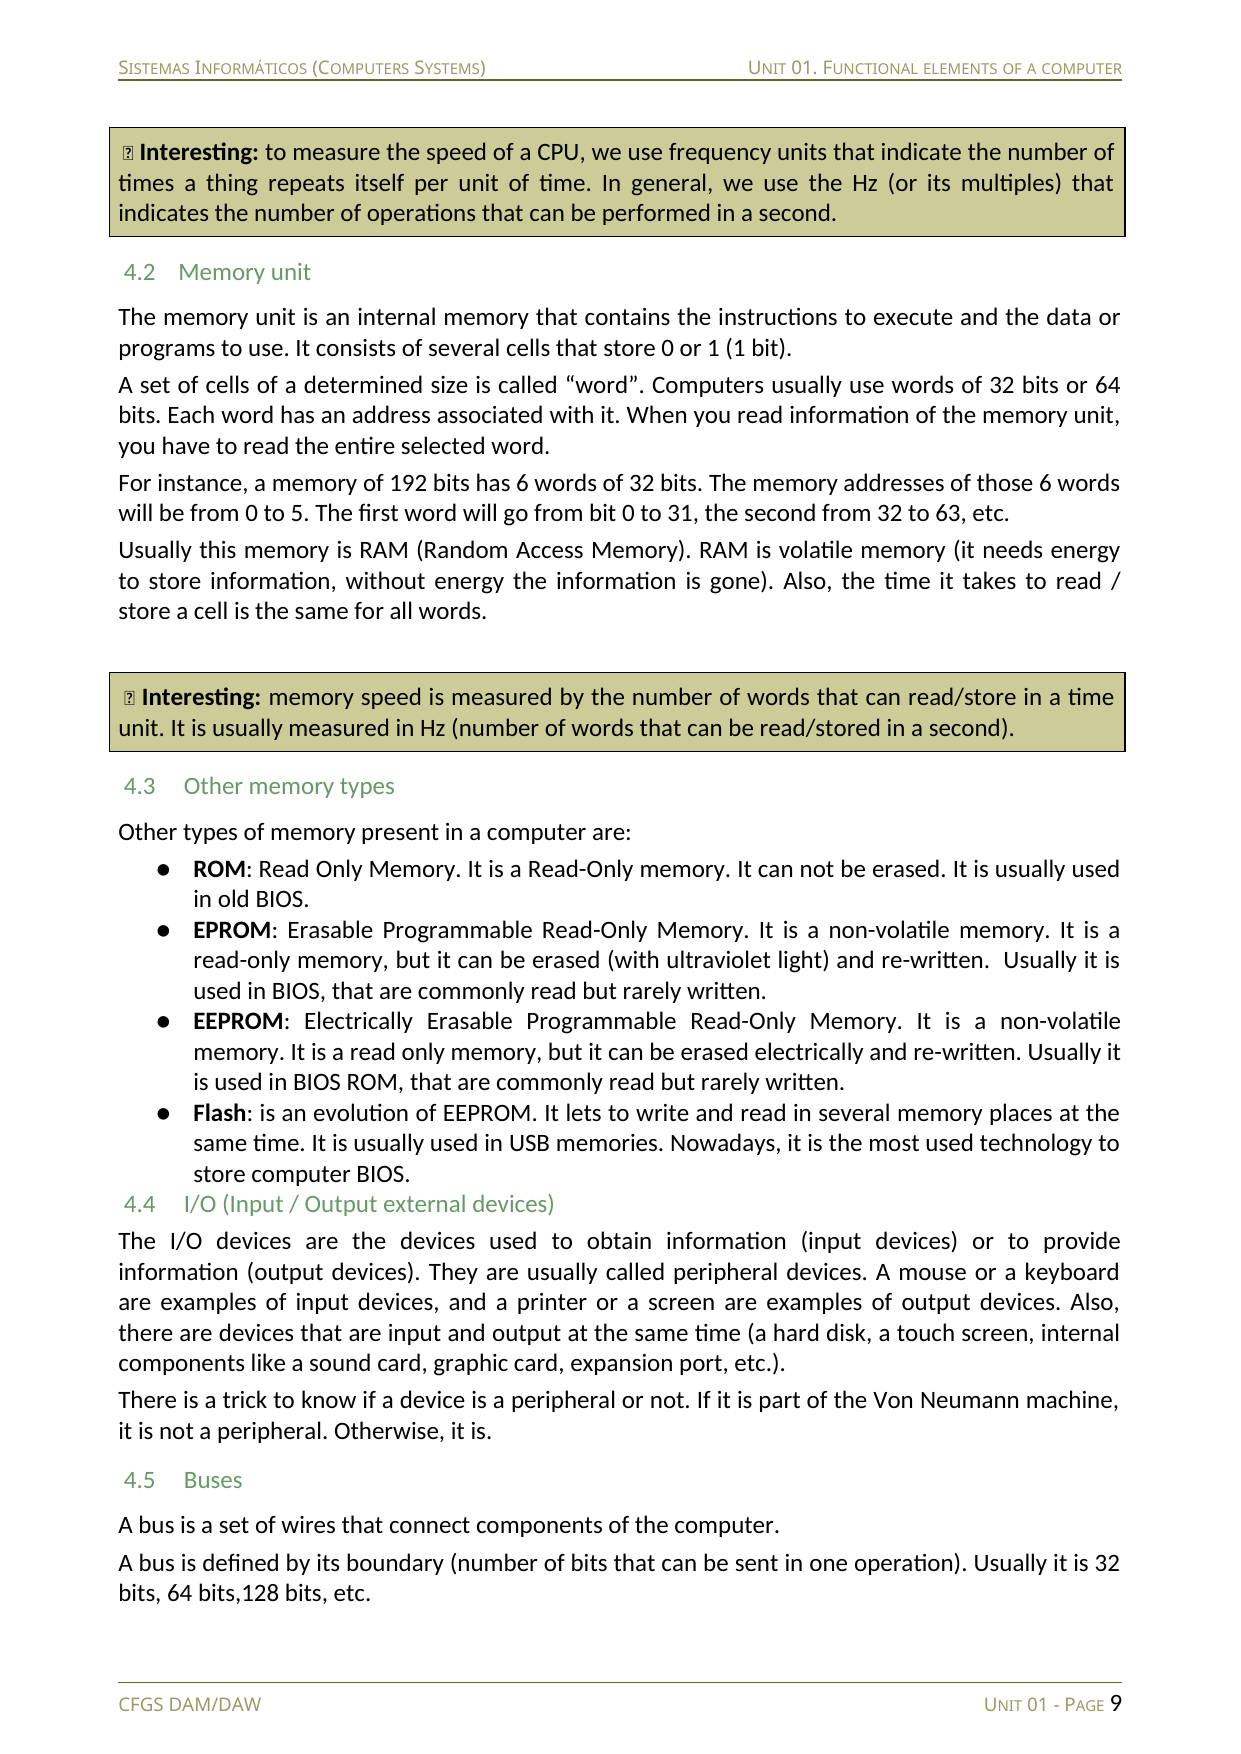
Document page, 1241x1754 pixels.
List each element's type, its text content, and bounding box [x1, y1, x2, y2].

text Other types of memory present in a computer are: [118, 816, 1122, 846]
subtitle Buses [118, 1464, 1122, 1495]
text 💬 Interesting: memory speed is measured by the number of words that can read/store in a time unit. It is usually measured in Hz (number of words that can be read/stored in a second). [110, 673, 1124, 751]
text There is a trick to know if a device is a peripheral or not. If it is part of the Von Neumann machine, it is not a peripheral. Otherwise, it is. [118, 1384, 1122, 1446]
text A set of cells of a determined size is called “word”. Computers usually use words of 32 bits or 64 bits. Each word has an address associated with it. When you read information of the memory unit, you have to read the entire selected word. [118, 369, 1122, 460]
text The memory unit is an internal memory that contains the instructions to execute and the data or programs to use. It consists of several cells that store 0 or 1 (1 bit). [118, 301, 1122, 362]
list Flash: is an evolution of EEPROM. It lets to write and read in several memory places at the same time. It is usually used in USB memories. Nowadays, it is the most used technology to store computer BIOS. [156, 1097, 1122, 1188]
subtitle Memory unit [118, 256, 1122, 287]
text Usually this memory is RAM (Random Access Memory). RAM is volatile memory (it needs energy to store information, without energy the information is gone). Also, the time it takes to read / store a cell is the same for all words. [118, 534, 1122, 626]
text The I/O devices are the devices used to obtain information (input devices) or to provide information (output devices). They are usually called peripheral devices. A mouse or a keyboard are examples of input devices, and a printer or a screen are examples of output devices. Also, there are devices that are input and output at the same time (a hard disk, a touch screen, internal components like a sound card, graphic card, expansion port, etc.). [118, 1225, 1122, 1378]
subtitle Other memory types [118, 770, 1122, 801]
subtitle I/O (Input / Output external devices) [118, 1188, 1122, 1219]
list EPROM: Erasable Programmable Read-Only Memory. It is a non-volatile memory. It is a read-only memory, but it can be erased (with ultraviolet light) and re-written. Usually it is used in BIOS, that are commonly read but rarely written. [156, 914, 1122, 1005]
list ROM: Read Only Memory. It is a Read-Only memory. It can not be erased. It is usually used in old BIOS. [156, 853, 1122, 914]
text A bus is a set of wires that connect components of the computer. [118, 1510, 1122, 1540]
list EEPROM: Electrically Erasable Programmable Read-Only Memory. It is a non-volatile memory. It is a read only memory, but it can be erased electrically and re-written. Usually it is used in BIOS ROM, that are commonly read but rarely written. [156, 1005, 1122, 1097]
text 💬 Interesting: to measure the speed of a CPU, we use frequency units that indicate the number of times a thing repeats itself per unit of time. In general, we use the Hz (or its multiples) that indicates the number of operations that can be performed in a second. [110, 128, 1124, 236]
text A bus is defined by its boundary (number of bits that can be sent in one operation). Usually it is 32 bits, 64 bits,128 bits, etc. [118, 1547, 1122, 1608]
text For instance, a memory of 192 bits has 6 words of 32 bits. The memory addresses of those 6 words will be from 0 to 5. The first word will go from bit 0 to 31, the second from 32 to 63, etc. [118, 467, 1122, 528]
